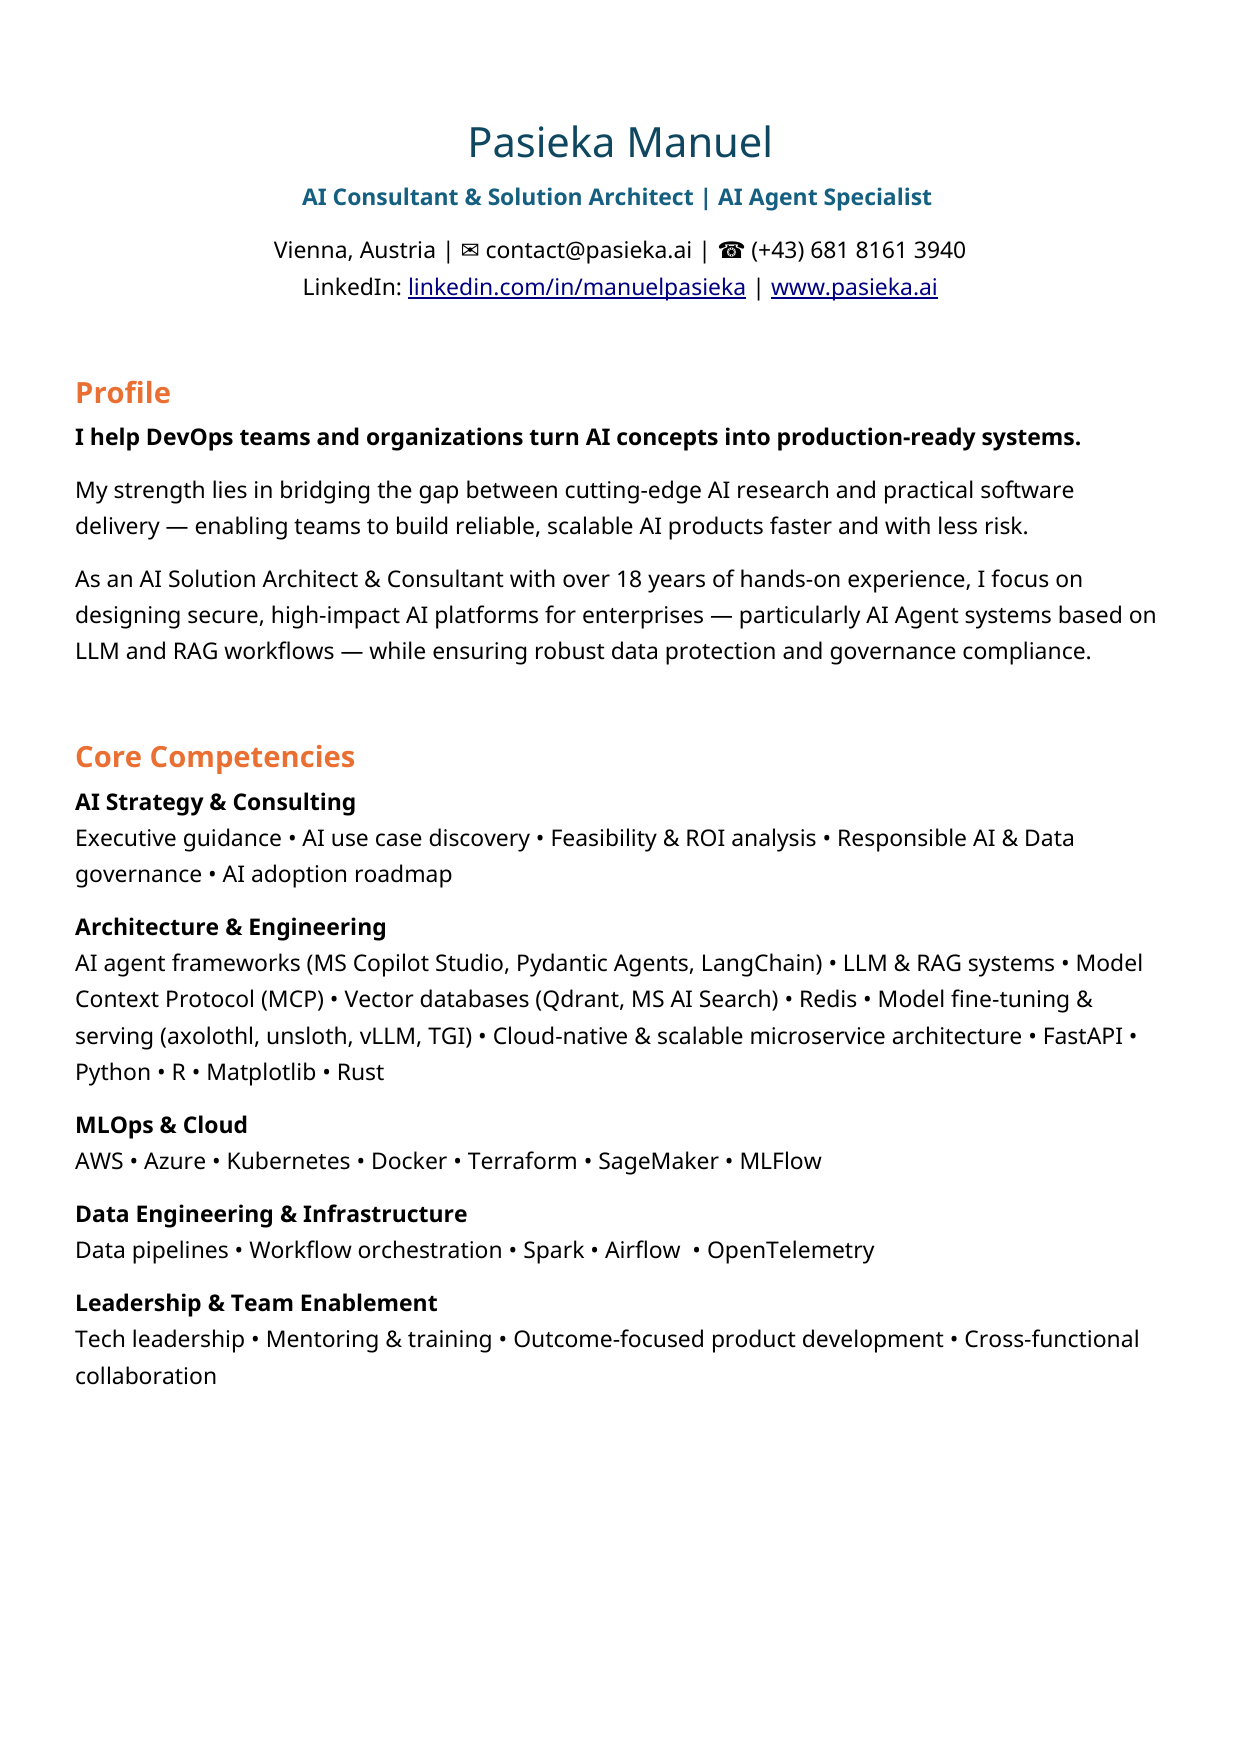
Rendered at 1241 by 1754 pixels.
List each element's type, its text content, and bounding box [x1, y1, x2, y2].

text Architecture & Engineering AI agent frameworks (MS Copilot Studio, Pydantic Agents, LangChain) • LLM & RAG systems • Model Context Protocol (MCP) • Vector databases (Qdrant, MS AI Search) • Redis • Model fine-tuning & serving (axolothl, unsloth, vLLM, TGI) • Cloud-native & scalable microservice architecture • FastAPI • Python • R • Matplotlib • Rust [75, 911, 1165, 1087]
text AI Consultant & Solution Architect | AI Agent Specialist [75, 181, 1165, 212]
text Core Competencies [75, 737, 1165, 776]
text Profile [75, 372, 1165, 412]
text My strength lies in bridging the gap between cutting-edge AI research and practical software delivery — enabling teams to build reliable, scalable AI products faster and with less risk. [75, 473, 1165, 541]
text MLOps & Cloud AWS • Azure • Kubernetes • Docker • Terraform • SageMaker • MLFlow [75, 1109, 1165, 1176]
subtitle Pasieka Manuel [75, 112, 1165, 169]
text As an AI Solution Architect & Consultant with over 18 years of hands-on experience, I focus on designing secure, high-impact AI platforms for enterprises — particularly AI Agent systems based on LLM and RAG workflows — while ensuring robust data protection and governance compliance. [75, 563, 1165, 666]
text Data Engineering & Infrastructure Data pipelines • Workflow orchestration • Spark • Airflow • OpenTelemetry [75, 1198, 1165, 1265]
text Leadership & Team Enablement Tech leadership • Mentoring & training • Outcome-focused product development • Cross-functional collaboration [75, 1287, 1165, 1391]
text Vienna, Austria | ✉ contact@pasieka.ai | ☎ (+43) 681 8161 3940 LinkedIn: linkedin.com/in/manuelpasieka | www.pasieka.ai [75, 234, 1165, 302]
text I help DevOps teams and organizations turn AI concepts into production-ready systems. [75, 421, 1165, 452]
text AI Strategy & Consulting Executive guidance • AI use case discovery • Feasibility & ROI analysis • Responsible AI & Data governance • AI adoption roadmap [75, 785, 1165, 889]
